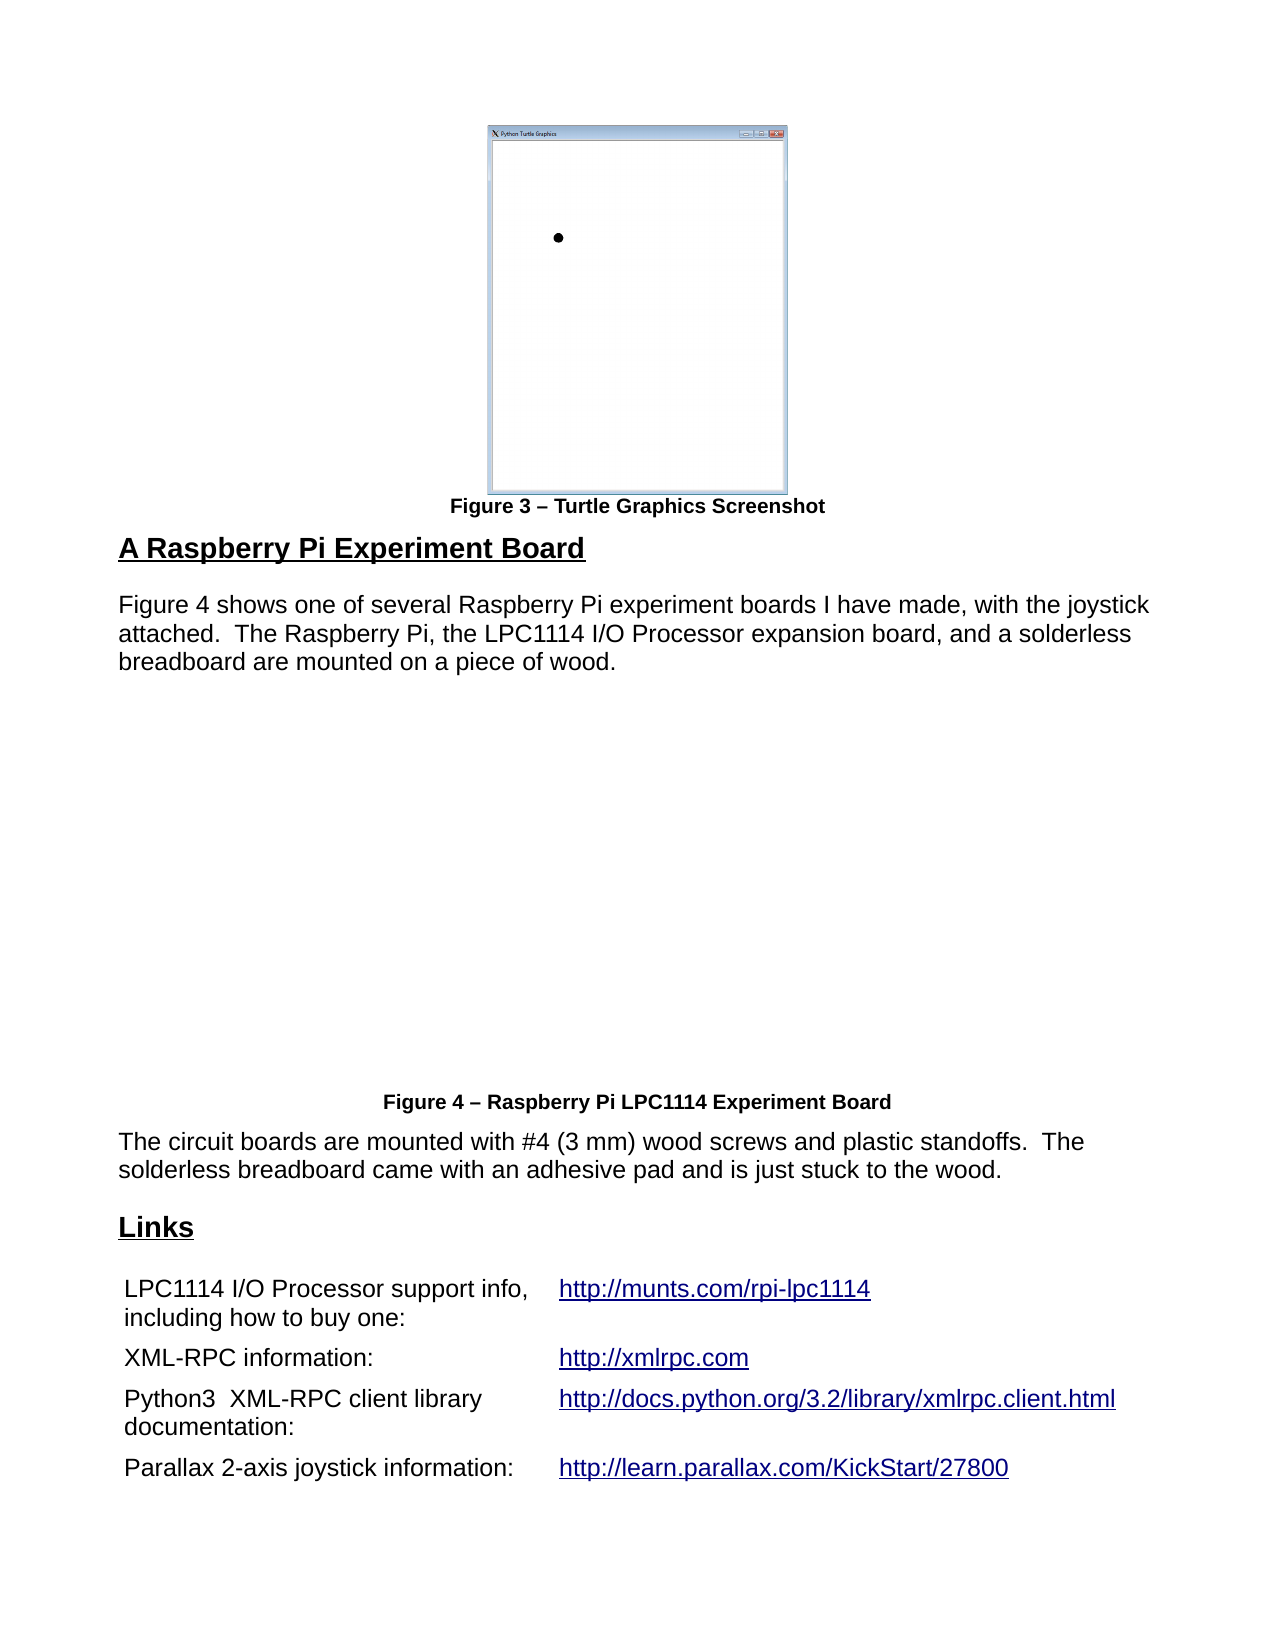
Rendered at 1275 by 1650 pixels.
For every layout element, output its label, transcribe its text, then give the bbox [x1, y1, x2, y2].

subtitle Links [118, 1210, 1157, 1243]
table_cell Python3 XML-RPC client library documentation: [118, 1378, 553, 1447]
table_header http://munts.com/rpi-lpc1114 [553, 1269, 1157, 1338]
table_header LPC1114 I/O Processor support info, including how to buy one: [118, 1269, 553, 1338]
table_cell http://xmlrpc.com [553, 1338, 1157, 1378]
text Figure 3 – Turtle Graphics Screenshot [118, 118, 1157, 518]
text Figure 4 – Raspberry Pi LPC1114 Experiment Board [118, 714, 1157, 1114]
table_cell XML-RPC information: [118, 1338, 553, 1378]
table_cell http://learn.parallax.com/KickStart/27800 [553, 1447, 1157, 1487]
subtitle A Raspberry Pi Experiment Board [118, 531, 1157, 564]
table_cell Parallax 2-axis joystick information: [118, 1447, 553, 1487]
picture [487, 125, 788, 495]
text Figure 4 shows one of several Raspberry Pi experiment boards I have made, with the joystick attached. The Raspberry Pi, the LPC1114 I/O Processor expansion board, and a solderless breadboard are mounted on a piece of wood. [118, 590, 1157, 676]
text The circuit boards are mounted with #4 (3 mm) wood screws and plastic standoffs. The solderless breadboard came with an adhesive pad and is just stuck to the wood. [118, 1127, 1157, 1184]
table_cell http://docs.python.org/3.2/library/xmlrpc.client.html [553, 1378, 1157, 1447]
